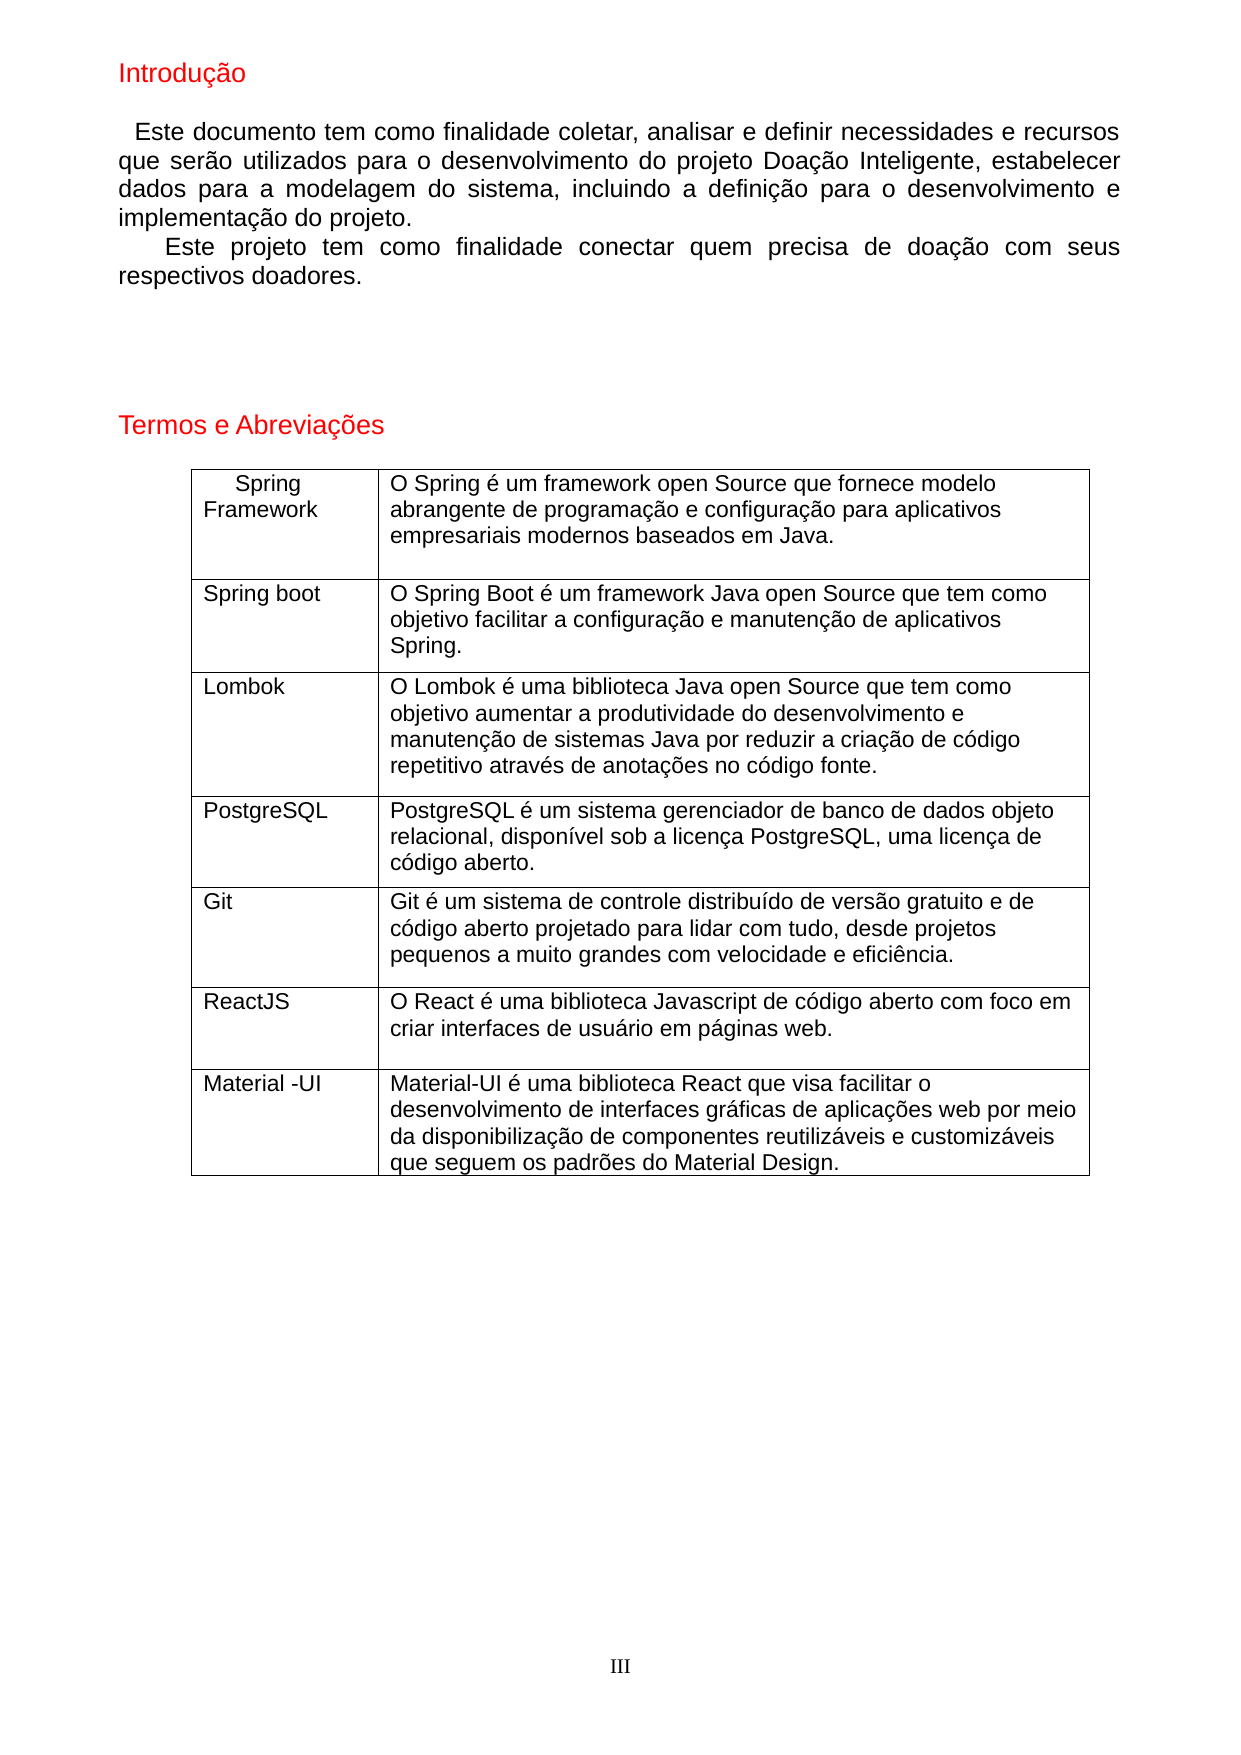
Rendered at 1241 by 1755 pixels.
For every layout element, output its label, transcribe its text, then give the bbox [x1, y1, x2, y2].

table_cell Lombok [192, 673, 378, 796]
subtitle Termos e Abreviações [118, 409, 1122, 440]
table_cell Material-UI é uma biblioteca React que visa facilitar o desenvolvimento de interfaces gráficas de aplicações web por meio da disponibilização de componentes reutilizáveis e customizáveis que seguem os padrões do Material Design. [379, 1070, 1089, 1175]
table_cell O React é uma biblioteca Javascript de código aberto com foco em criar interfaces de usuário em páginas web. [379, 988, 1089, 1069]
table_cell Spring boot [192, 580, 378, 672]
subtitle Introdução [118, 57, 1122, 88]
table_cell PostgreSQL [192, 797, 378, 887]
text Este documento tem como finalidade coletar, analisar e definir necessidades e recursos que serão utilizados para o desenvolvimento do projeto Doação Inteligente, estabelecer dados para a modelagem do sistema, incluindo a definição para o desenvolvimento e implementação do projeto. [118, 117, 1122, 232]
table_cell Material -UI [192, 1070, 378, 1175]
table_header O Spring é um framework open Source que fornece modelo abrangente de programação e configuração para aplicativos empresariais modernos baseados em Java. [379, 470, 1089, 578]
table_cell Git é um sistema de controle distribuído de versão gratuito e de código aberto projetado para lidar com tudo, desde projetos pequenos a muito grandes com velocidade e eficiência. [379, 888, 1089, 987]
table_header Spring Framework [192, 470, 378, 578]
table_cell O Lombok é uma biblioteca Java open Source que tem como objetivo aumentar a produtividade do desenvolvimento e manutenção de sistemas Java por reduzir a criação de código repetitivo através de anotações no código fonte. [379, 673, 1089, 796]
table_cell ReactJS [192, 988, 378, 1069]
table_cell Git [192, 888, 378, 987]
table_cell O Spring Boot é um framework Java open Source que tem como objetivo facilitar a configuração e manutenção de aplicativos Spring. [379, 580, 1089, 672]
table_cell PostgreSQL é um sistema gerenciador de banco de dados objeto relacional, disponível sob a licença PostgreSQL, uma licença de código aberto. [379, 797, 1089, 887]
text Este projeto tem como finalidade conectar quem precisa de doação com seus respectivos doadores. [118, 232, 1122, 289]
